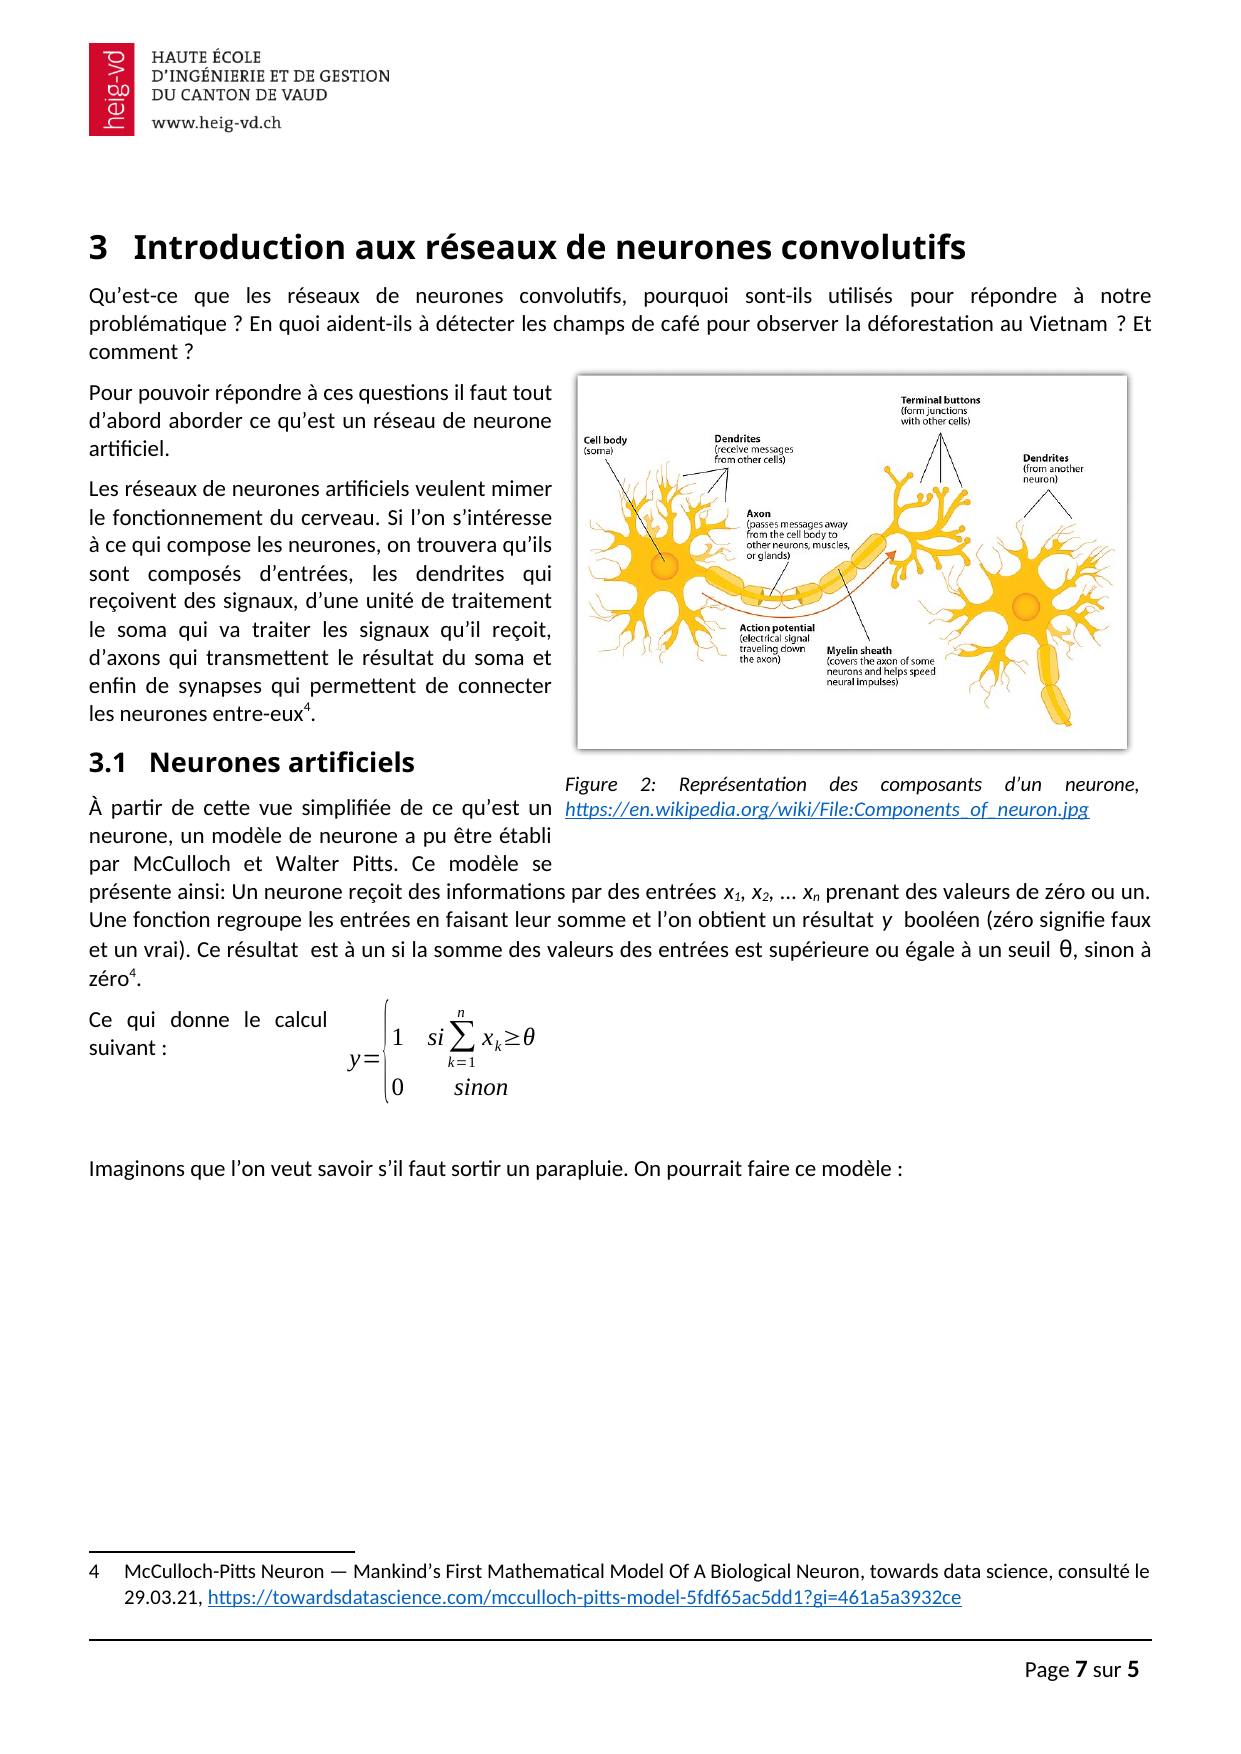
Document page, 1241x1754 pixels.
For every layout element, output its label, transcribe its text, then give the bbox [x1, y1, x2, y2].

picture [567, 365, 1137, 759]
text Ce qui donne le calcul suivant : [89, 1005, 1152, 1061]
subtitle Neurones artificiels [89, 743, 553, 780]
subtitle Introduction aux réseaux de neurones convolutifs [89, 223, 1152, 269]
text Imaginons que l’on veut savoir s’il faut sortir un parapluie. On pourrait faire ce modèle : [89, 1154, 1152, 1182]
text McCulloch-Pitts Neuron — Mankind’s First Mathematical Model Of A Biological Neuron, towards data science, consulté le 29.03.21, https://towardsdatascience.com/mcculloch-pitts-model-5fdf65ac5dd1?gi=461a5a3932ce [89, 1558, 1152, 1609]
text Les réseaux de neurones artificiels veulent mimer le fonctionnement du cerveau. Si l’on s’intéresse à ce qui compose les neurones, on trouvera qu’ils sont composés d’entrées, les dendrites qui reçoivent des signaux, d’une unité de traitement le soma qui va traiter les signaux qu’il reçoit, d’axons qui transmettent le résultat du soma et enfin de synapses qui permettent de connecter les neurones entre-eux. [89, 474, 553, 727]
text Qu’est-ce que les réseaux de neurones convolutifs, pourquoi sont-ils utilisés pour répondre à notre problématique ? En quoi aident-ils à détecter les champs de café pour observer la déforestation au Vietnam ? Et comment ? [89, 281, 1152, 859]
text Pour pouvoir répondre à ces questions il faut tout d’abord aborder ce qu’est un réseau de neurone artificiel. [89, 378, 553, 462]
picture [89, 43, 389, 136]
text Figure 2: Représentation des composants d’un neurone, https://en.wikipedia.org/wiki/File:Components_of_neuron.jpg [565, 369, 1140, 822]
text À partir de cette vue simplifiée de ce qu’est un neurone, un modèle de neurone a pu être établi par McCulloch et Walter Pitts. Ce modèle se présente ainsi: Un neurone reçoit des informations par des entrées x1, x2, ... xn prenant des valeurs de zéro ou un. Une fonction regroupe les entrées en faisant leur somme et l’on obtient un résultat y booléen (zéro signifie faux et un vrai). Ce résultat est à un si la somme des valeurs des entrées est supérieure ou égale à un seuil θ, sinon à zéro4. [89, 793, 1152, 992]
